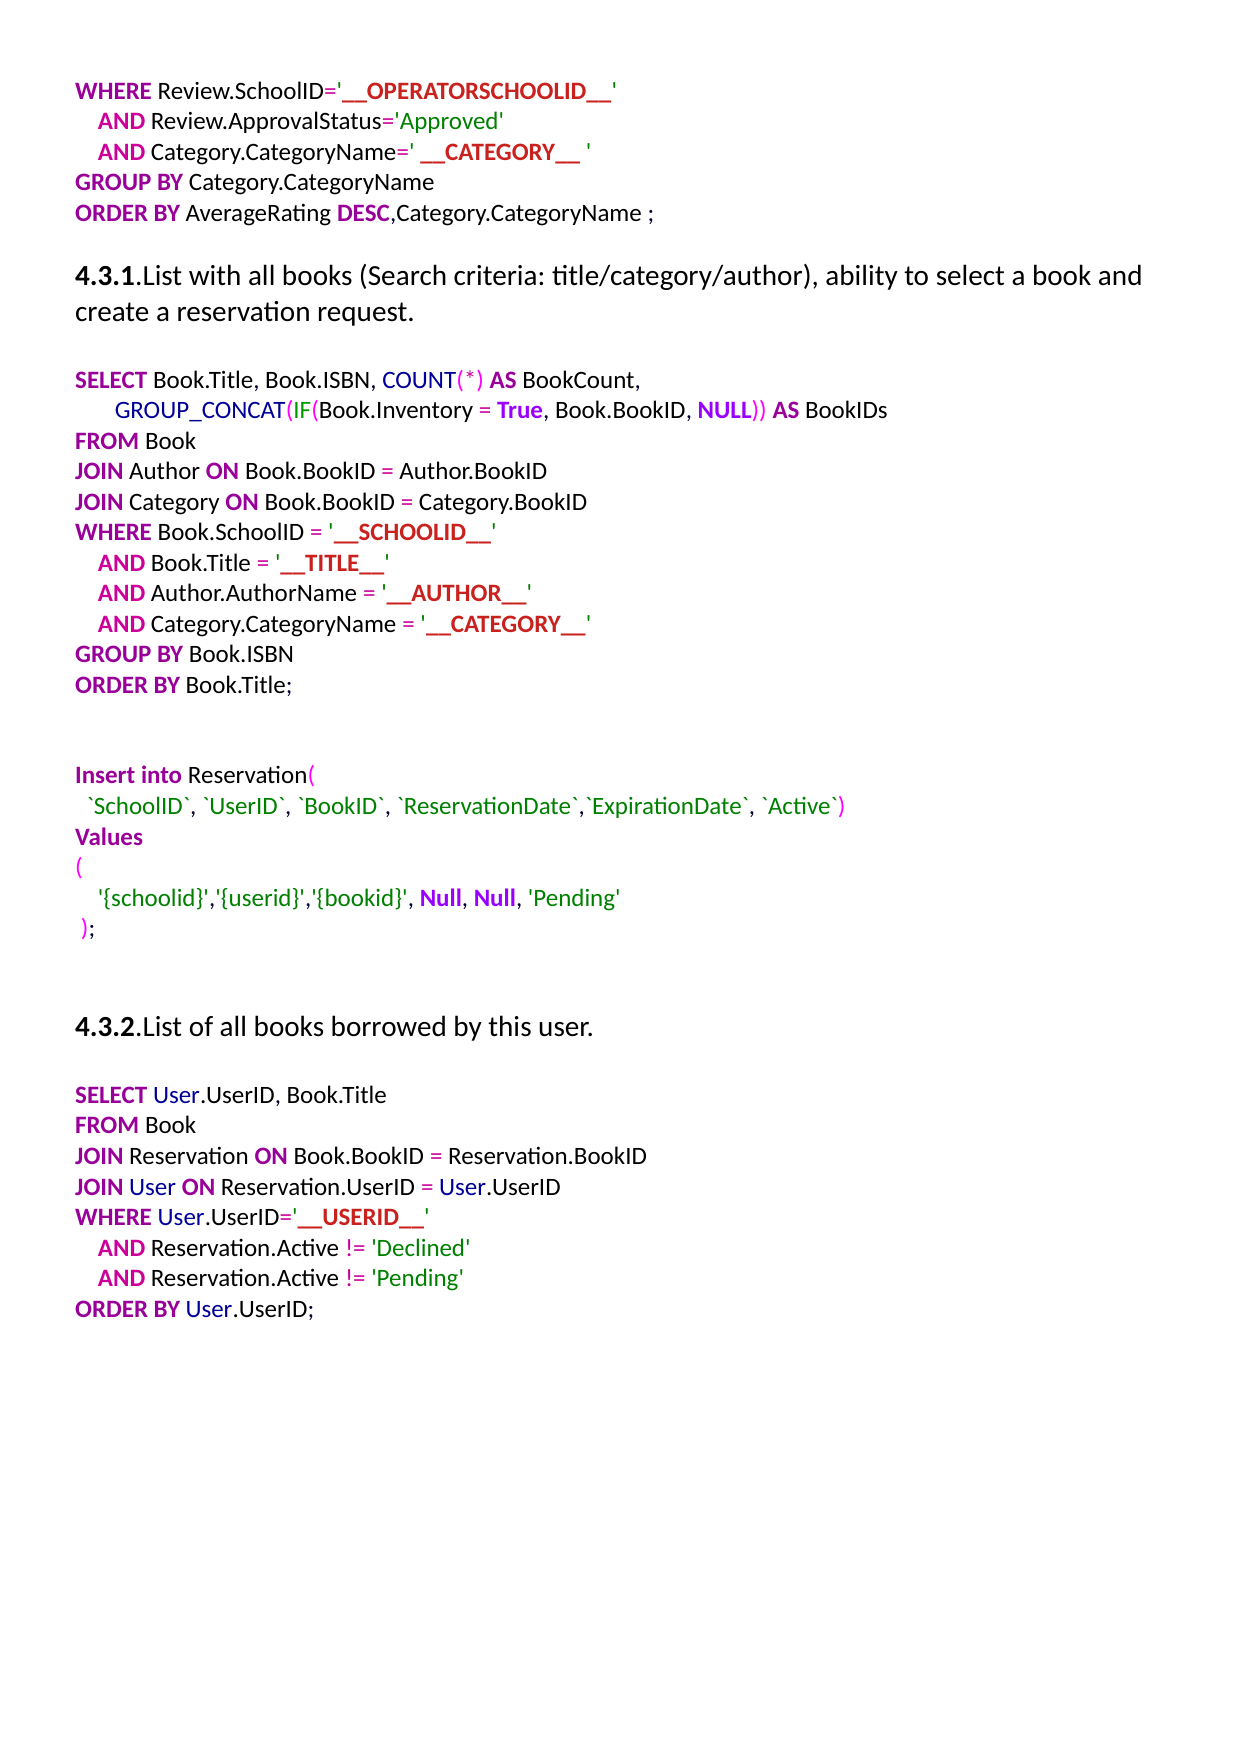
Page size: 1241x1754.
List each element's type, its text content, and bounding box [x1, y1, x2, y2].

text ORDER BY Book.Title; [75, 669, 1165, 700]
text ORDER BY AverageRating DESC,Category.CategoryName ; [75, 197, 1165, 228]
text AND Reservation.Active != 'Pending' [75, 1262, 1165, 1293]
text `SchoolID`, `UserID`, `BookID`, `ReservationDate`,`ExpirationDate`, `Active`) [75, 790, 1165, 821]
text FROM Book [75, 1110, 1165, 1140]
text AND Reservation.Active != 'Declined' [75, 1232, 1165, 1262]
text AND Category.CategoryName=' __CATEGORY__ ' [75, 136, 1165, 167]
text Insert into Reservation( [75, 760, 1165, 790]
text JOIN Author ON Book.BookID = Author.BookID [75, 456, 1165, 486]
text JOIN User ON Reservation.UserID = User.UserID [75, 1171, 1165, 1201]
text SELECT User.UserID, Book.Title [75, 1079, 1165, 1110]
text AND Review.ApprovalStatus='Approved' [75, 106, 1165, 136]
text AND Author.AuthorName = '__AUTHOR__' [75, 578, 1165, 608]
text JOIN Reservation ON Book.BookID = Reservation.BookID [75, 1140, 1165, 1171]
text JOIN Category ON Book.BookID = Category.BookID [75, 486, 1165, 517]
text FROM Book [75, 425, 1165, 456]
text ); [75, 912, 1165, 943]
text 4.3.2.List of all books borrowed by this user. [75, 1008, 1165, 1043]
text '{schoolid}','{userid}','{bookid}', Null, Null, 'Pending' [75, 882, 1165, 912]
text AND Book.Title = '__TITLE__' [75, 547, 1165, 578]
text ( [75, 851, 1165, 882]
text SELECT Book.Title, Book.ISBN, COUNT(*) AS BookCount, [75, 364, 1165, 394]
text ORDER BY User.UserID; [75, 1293, 1165, 1323]
text Values [75, 821, 1165, 851]
text WHERE Review.SchoolID='__OPERATORSCHOOLID__' [75, 75, 1165, 106]
text 4.3.1.List with all books (Search criteria: title/category/author), ability to select a book and create a reservation request. [75, 257, 1165, 328]
text AND Category.CategoryName = '__CATEGORY__' [75, 608, 1165, 639]
text GROUP_CONCAT(IF(Book.Inventory = True, Book.BookID, NULL)) AS BookIDs [75, 394, 1165, 425]
text WHERE User.UserID='__USERID__' [75, 1201, 1165, 1232]
text GROUP BY Book.ISBN [75, 639, 1165, 669]
text WHERE Book.SchoolID = '__SCHOOLID__' [75, 517, 1165, 547]
text GROUP BY Category.CategoryName [75, 167, 1165, 197]
